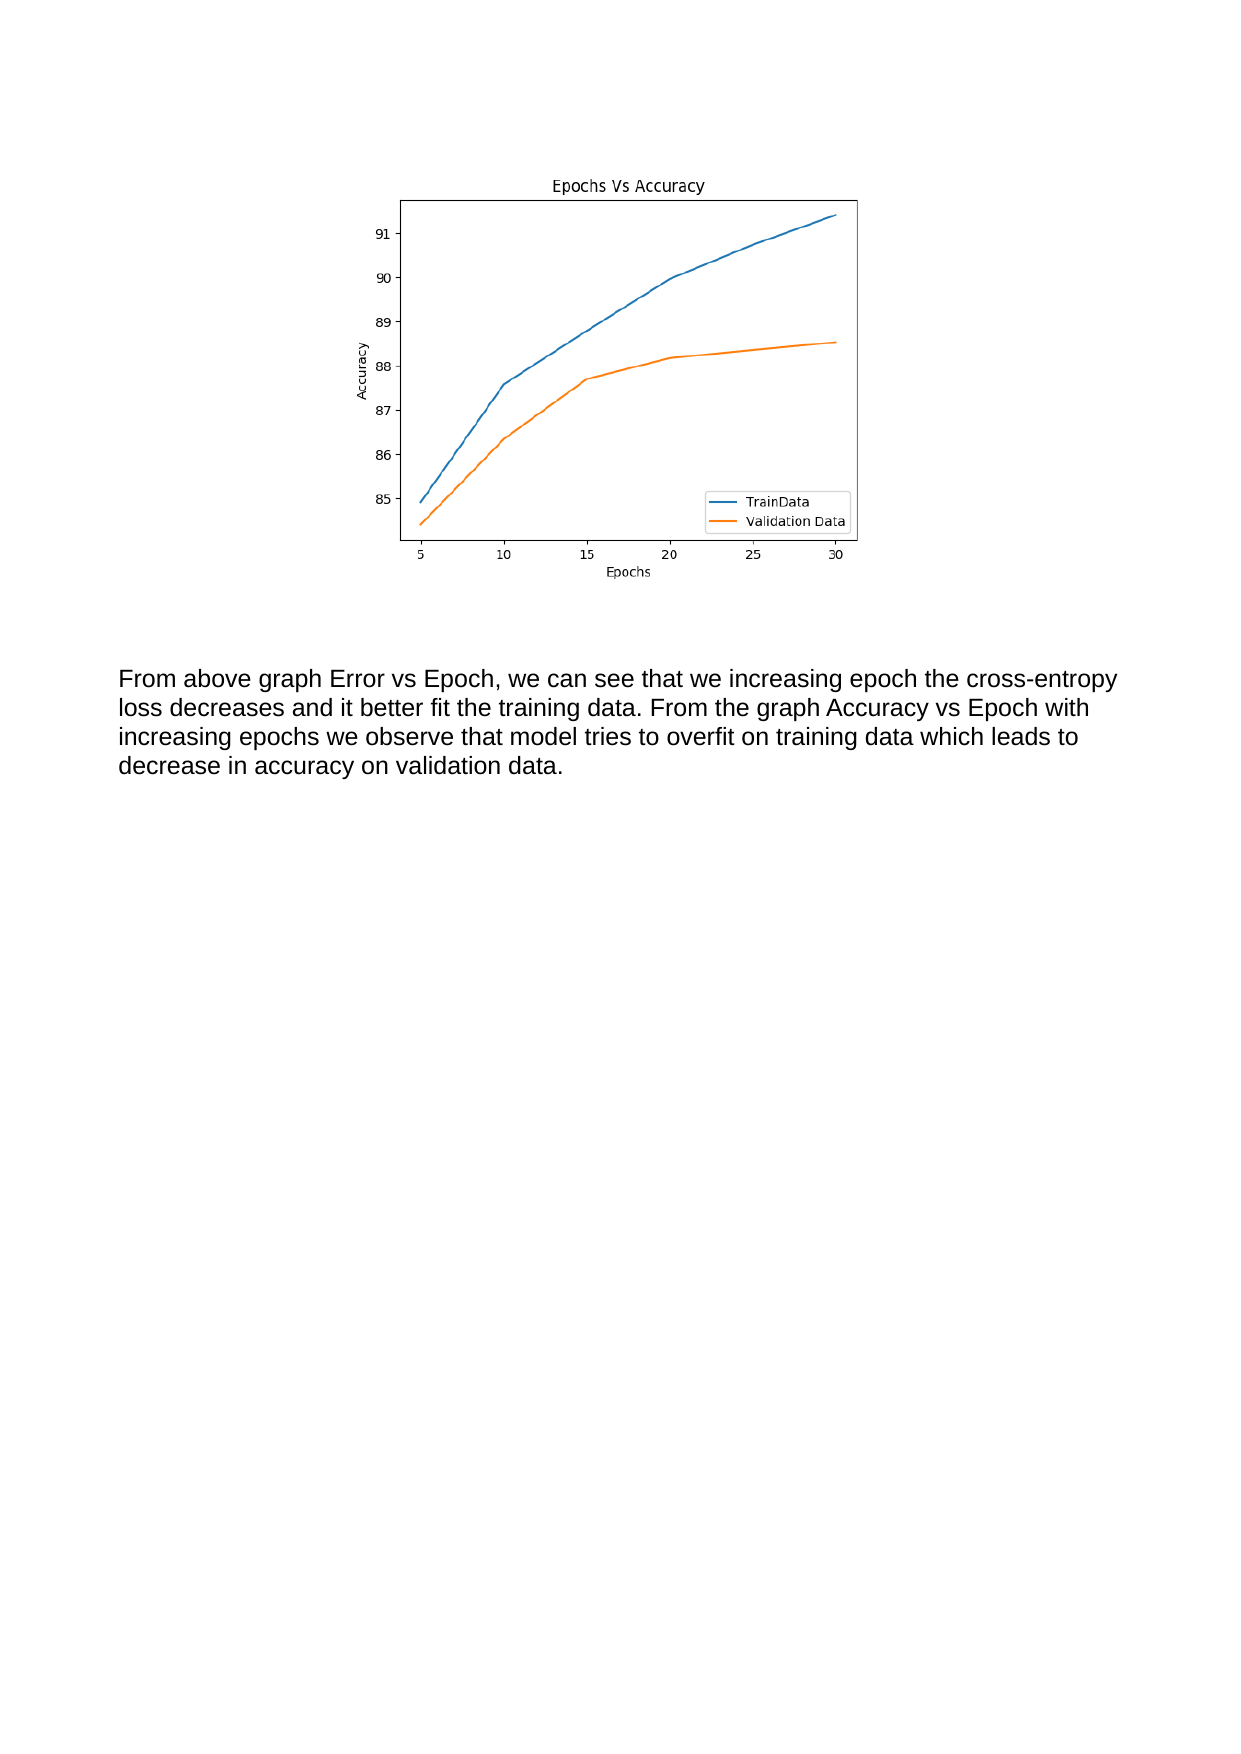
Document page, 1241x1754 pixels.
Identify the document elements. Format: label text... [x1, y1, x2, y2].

text From above graph Error vs Epoch, we can see that we increasing epoch the cross-entropy loss decreases and it better fit the training data. From the graph Accuracy vs Epoch with increasing epochs we observe that model tries to overfit on training data which leads to decrease in accuracy on validation data. [118, 664, 1122, 779]
